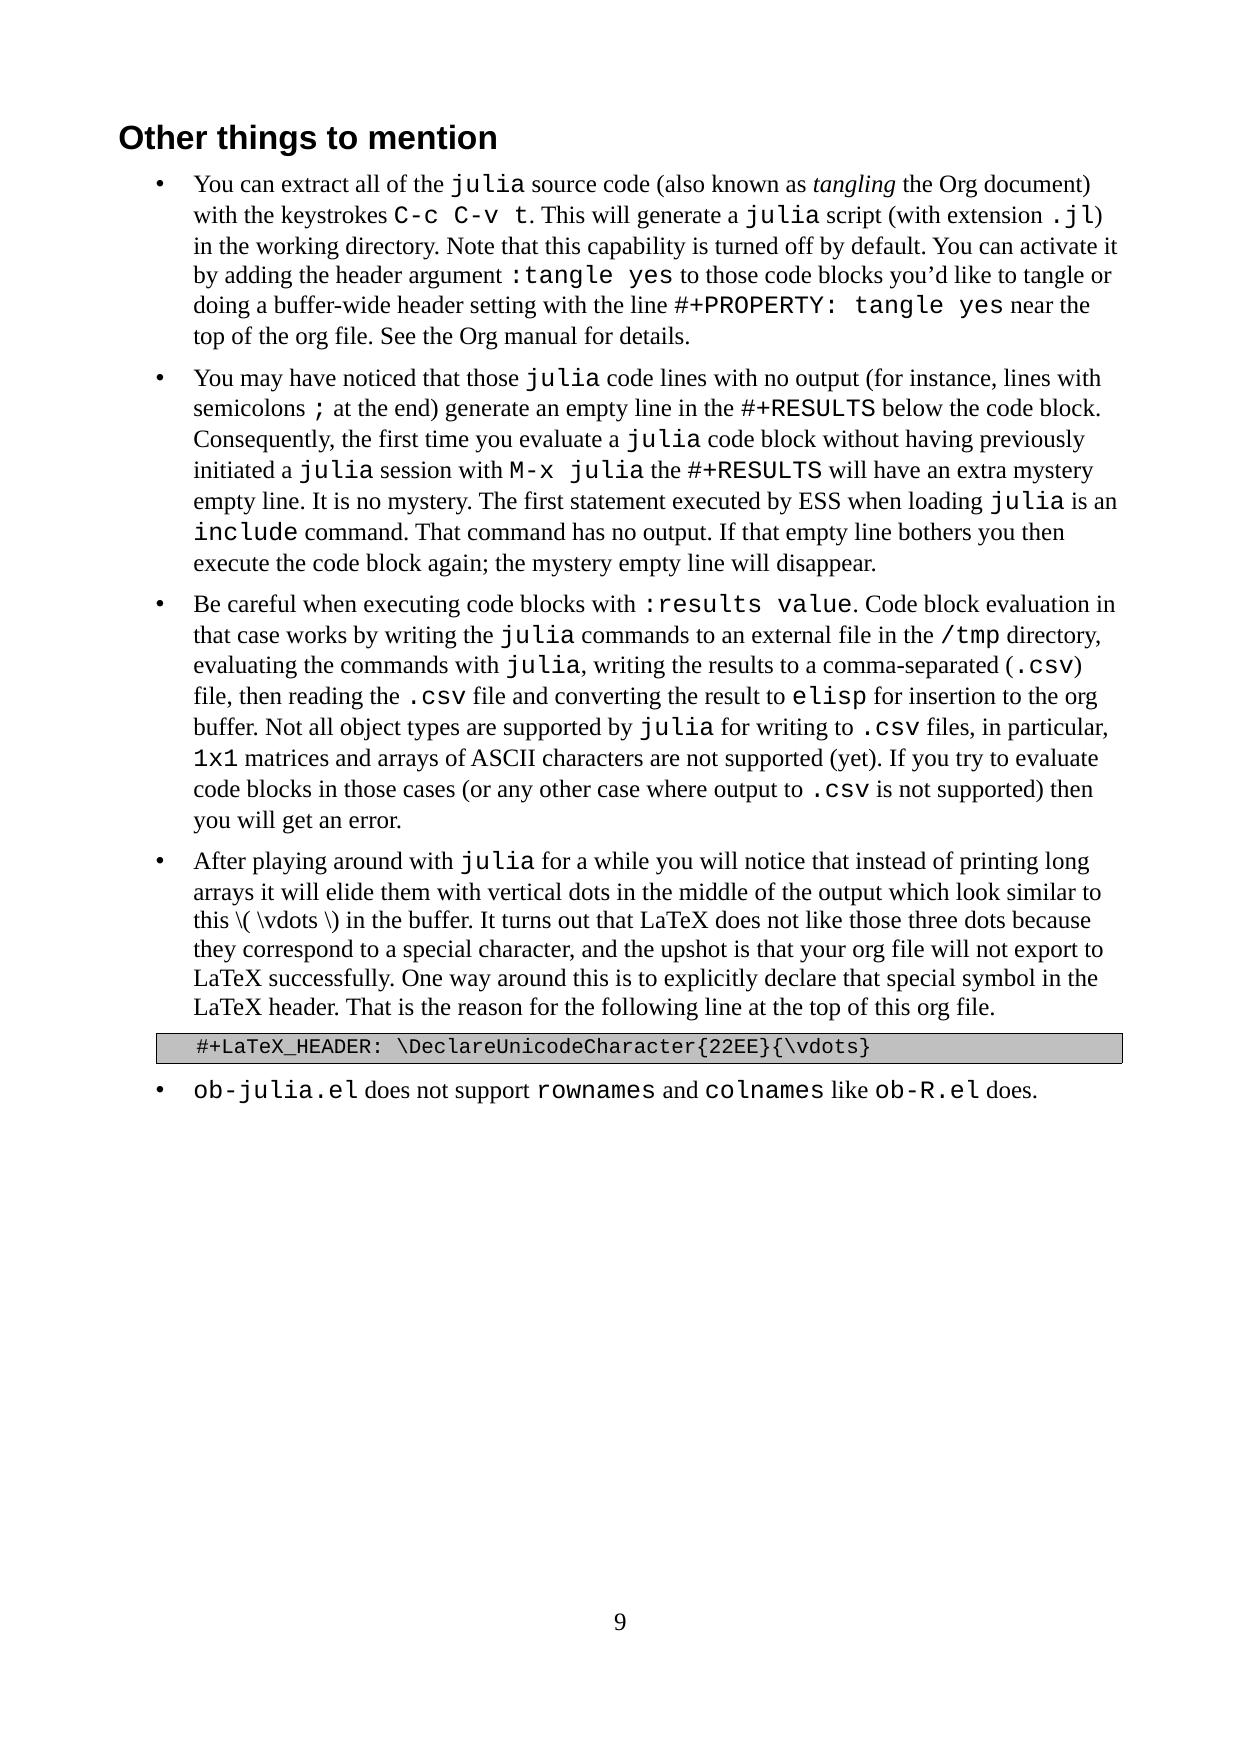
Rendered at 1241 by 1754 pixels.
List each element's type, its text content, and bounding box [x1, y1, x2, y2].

list Be careful when executing code blocks with :results value. Code block evaluation in that case works by writing the julia commands to an external file in the /tmp directory, evaluating the commands with julia, writing the results to a comma-separated (.csv) file, then reading the .csv file and converting the result to elisp for insertion to the org buffer. Not all object types are supported by julia for writing to .csv files, in particular, 1x1 matrices and arrays of ASCII characters are not supported (yet). If you try to evaluate code blocks in those cases (or any other case where output to .csv is not supported) then you will get an error. [156, 589, 1122, 833]
list You may have noticed that those julia code lines with no output (for instance, lines with semicolons ; at the end) generate an empty line in the #+RESULTS below the code block. Consequently, the first time you evaluate a julia code block without having previously initiated a julia session with M-x julia the #+RESULTS will have an extra mystery empty line. It is no mystery. The first statement executed by ESS when loading julia is an include command. That command has no output. If that empty line bothers you then execute the code block again; the mystery empty line will disappear. [156, 363, 1122, 576]
list #+LaTeX_HEADER: \DeclareUnicodeCharacter{22EE}{\vdots} [157, 1034, 1122, 1063]
list After playing around with julia for a while you will notice that instead of printing long arrays it will elide them with vertical dots in the middle of the output which look similar to this \( \vdots \) in the buffer. It turns out that LaTeX does not like those three dots because they correspond to a special character, and the upshot is that your org file will not export to LaTeX successfully. One way around this is to explicitly declare that special symbol in the LaTeX header. That is the reason for the following line at the top of this org file. [156, 846, 1122, 1021]
list You can extract all of the julia source code (also known as tangling the Org document) with the keystrokes C-c C-v t. This will generate a julia script (with extension .jl) in the working directory. Note that this capability is turned off by default. You can activate it by adding the header argument :tangle yes to those code blocks you’d like to tangle or doing a buffer-wide header setting with the line #+PROPERTY: tangle yes near the top of the org file. See the Org manual for details. [156, 169, 1122, 350]
list ob-julia.el does not support rownames and colnames like ob-R.el does. [156, 1075, 1122, 1106]
subtitle Other things to mention [118, 118, 1122, 157]
